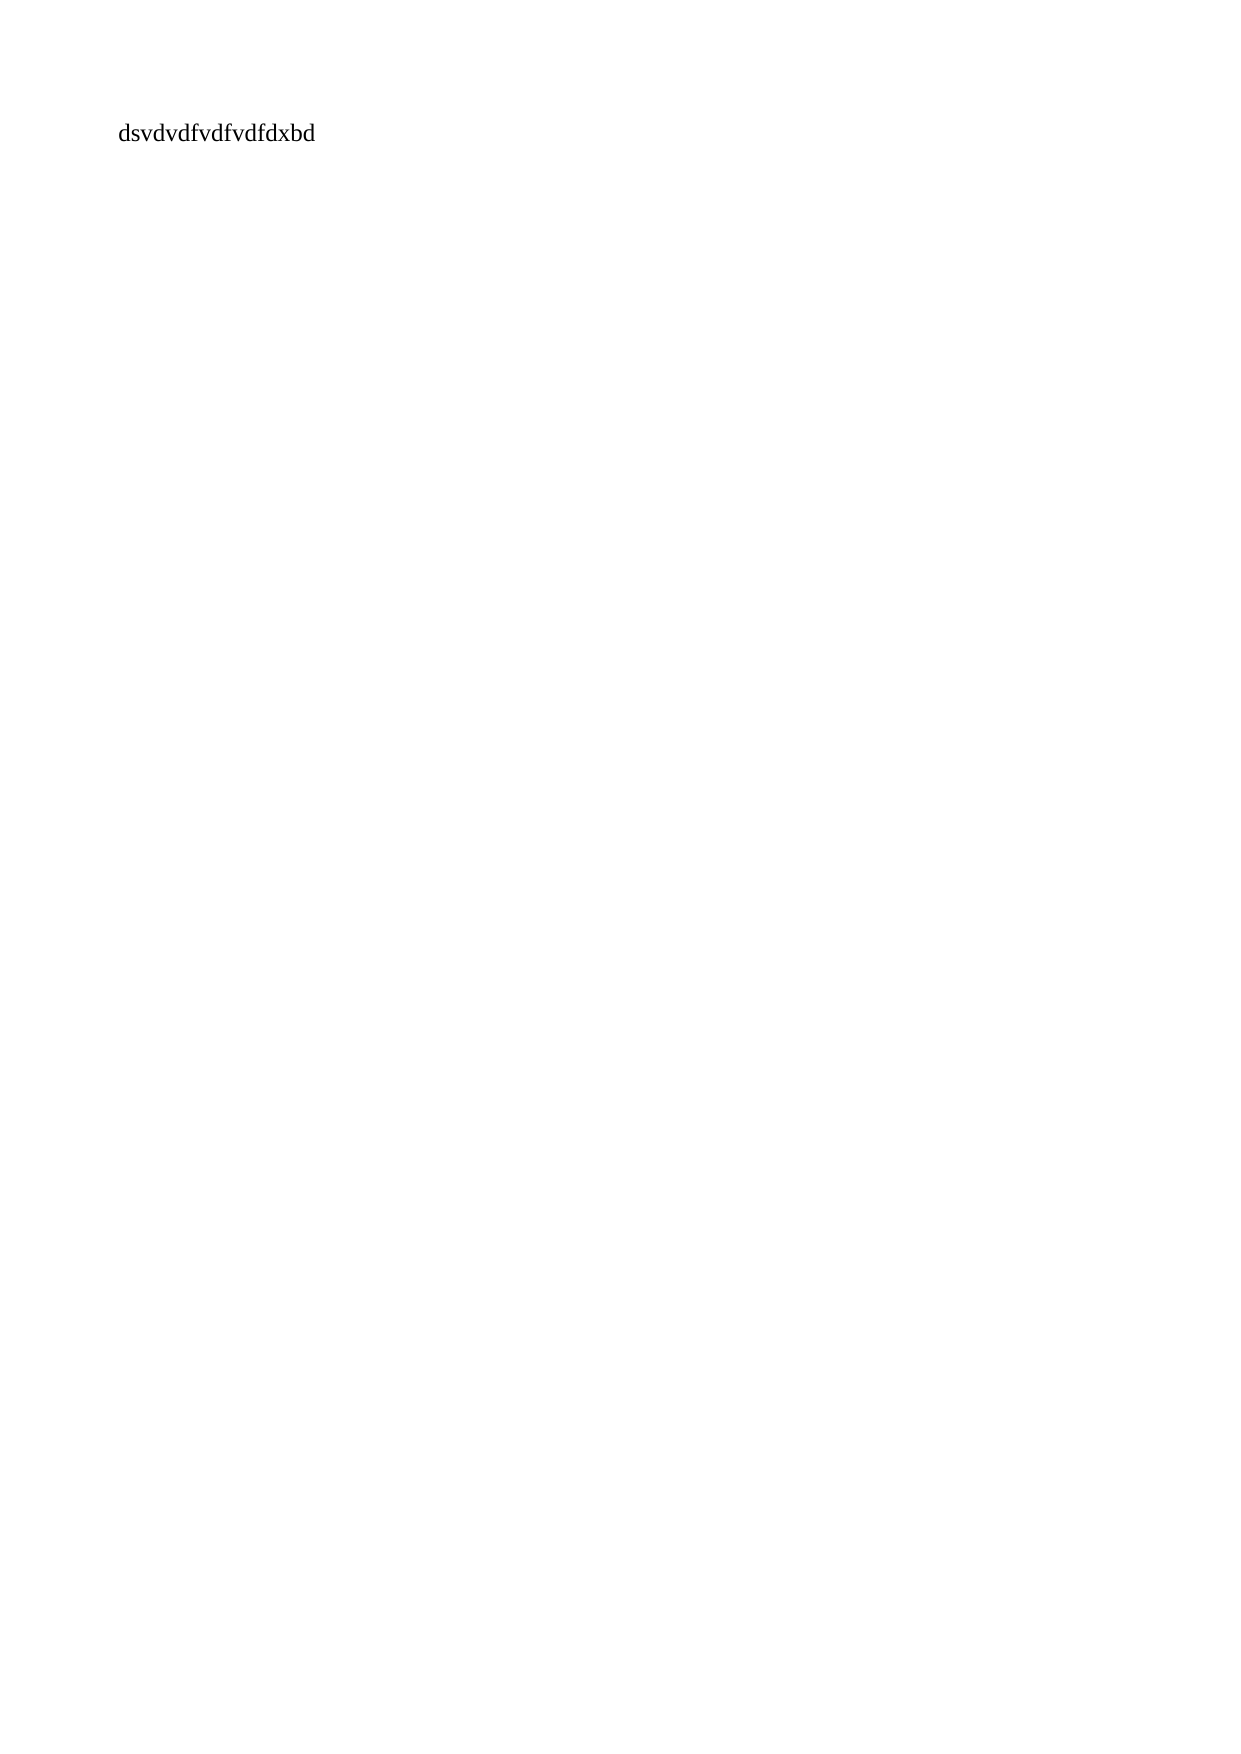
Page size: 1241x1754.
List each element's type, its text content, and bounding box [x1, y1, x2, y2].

text dsvdvdfvdfvdfdxbd [118, 118, 1122, 147]
